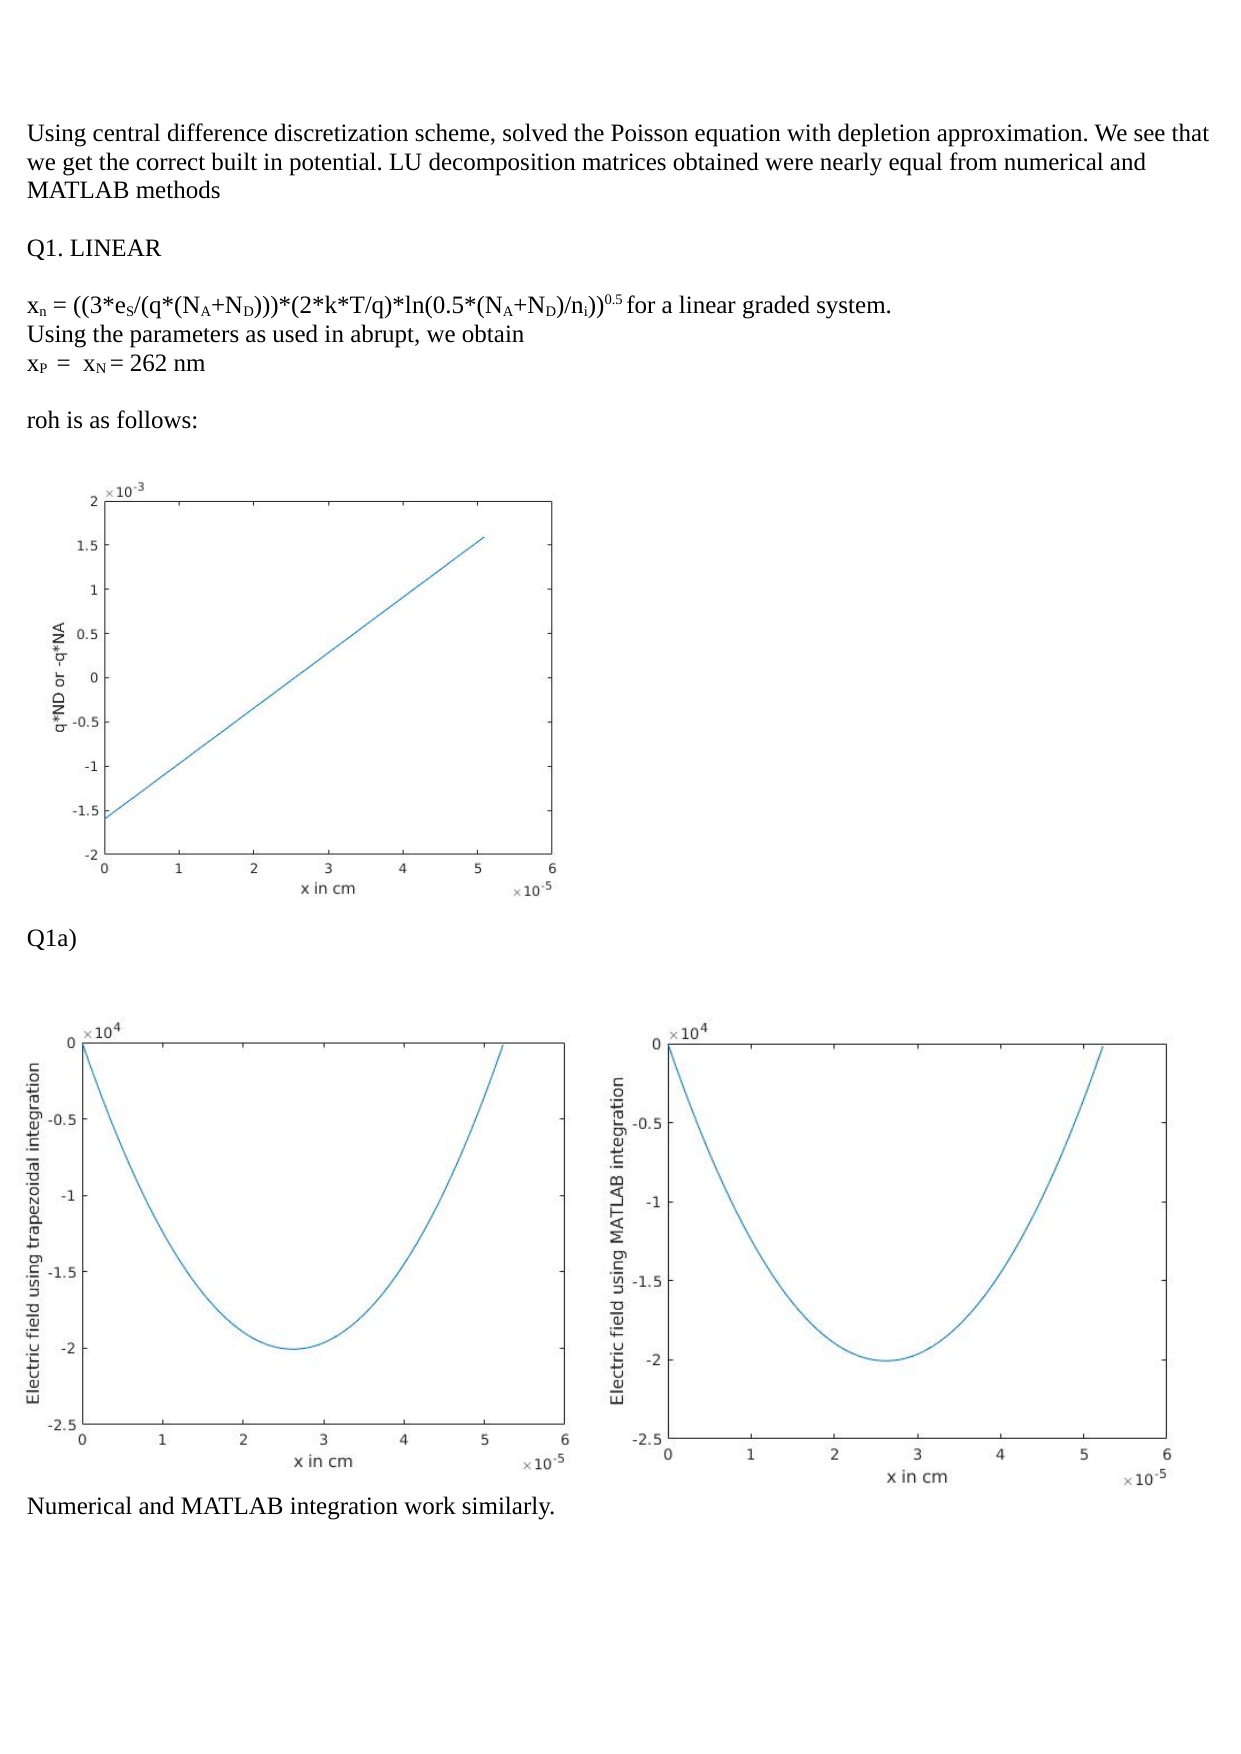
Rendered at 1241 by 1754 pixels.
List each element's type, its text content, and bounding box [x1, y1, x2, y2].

text Numerical and MATLAB integration work similarly. [27, 1476, 1214, 1520]
text Q1. LINEAR [27, 233, 1214, 262]
text Using central difference discretization scheme, solved the Poisson equation with depletion approximation. We see that we get the correct built in potential. LU decomposition matrices obtained were nearly equal from numerical and MATLAB methods [27, 118, 1214, 204]
text [27, 981, 1214, 1008]
text roh is as follows: [27, 406, 1214, 434]
text Q1a) [27, 923, 1214, 952]
picture [29, 469, 607, 902]
text Using the parameters as used in abrupt, we obtain [27, 319, 1214, 348]
text xP = xN = 262 nm [27, 348, 1214, 377]
picture [1, 1008, 1228, 1492]
text xn = ((3*eS/(q*(NA+ND)))*(2*k*T/q)*ln(0.5*(NA+ND)/ni))0.5 for a linear graded system. [27, 291, 1214, 319]
